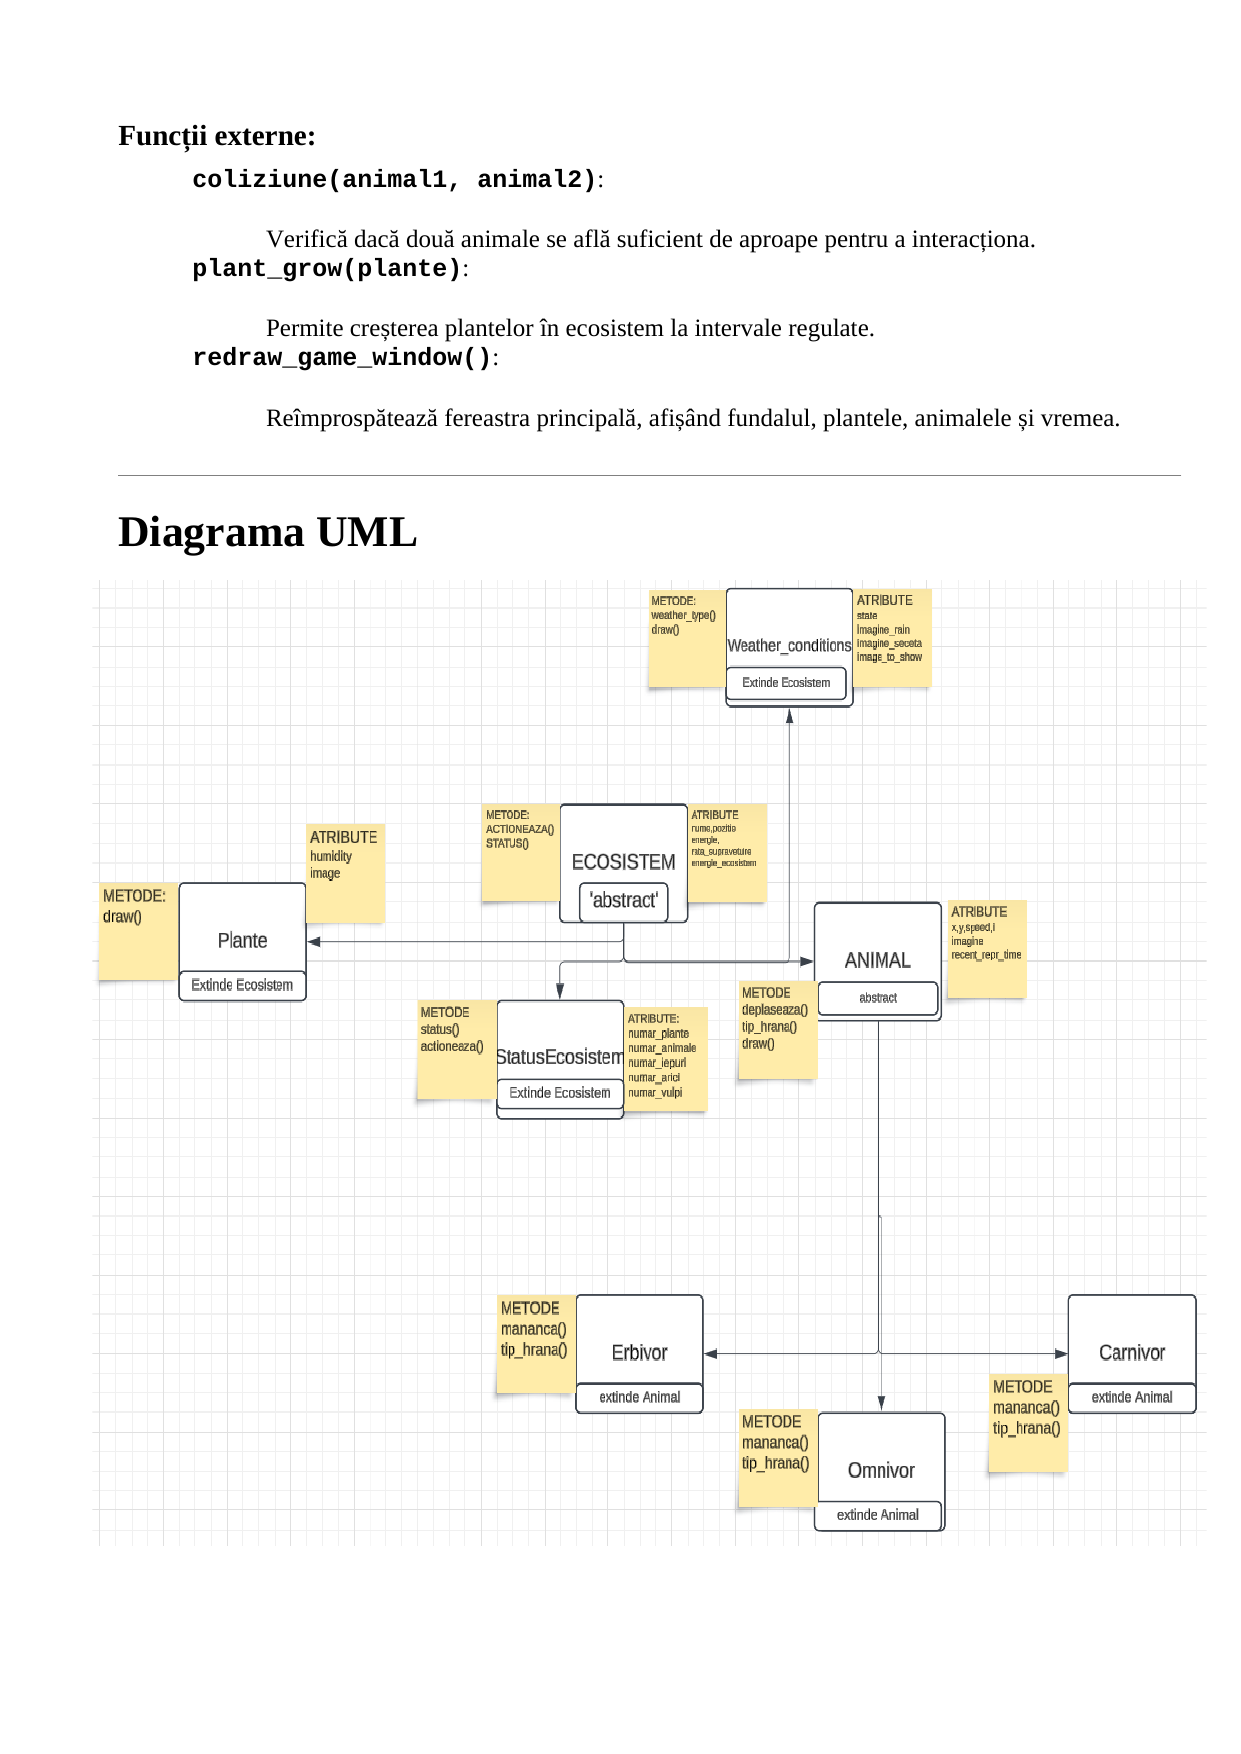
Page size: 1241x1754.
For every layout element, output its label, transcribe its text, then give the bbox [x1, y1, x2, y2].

subtitle Funcții externe: [118, 118, 1181, 152]
list Permite creșterea plantelor în ecosistem la intervale regulate. [236, 313, 1181, 342]
list Reîmprospătează fereastra principală, afișând fundalul, plantele, animalele și vremea. [236, 403, 1181, 431]
list redraw_game_window(): [162, 342, 1181, 373]
picture [92, 580, 1207, 1546]
list plant_grow(plante): [162, 253, 1181, 284]
list Verifică dacă două animale se află suficient de aproape pentru a interacționa. [236, 224, 1181, 253]
list coliziune(animal1, animal2): [162, 164, 1181, 195]
text Diagrama UML [118, 505, 1181, 555]
